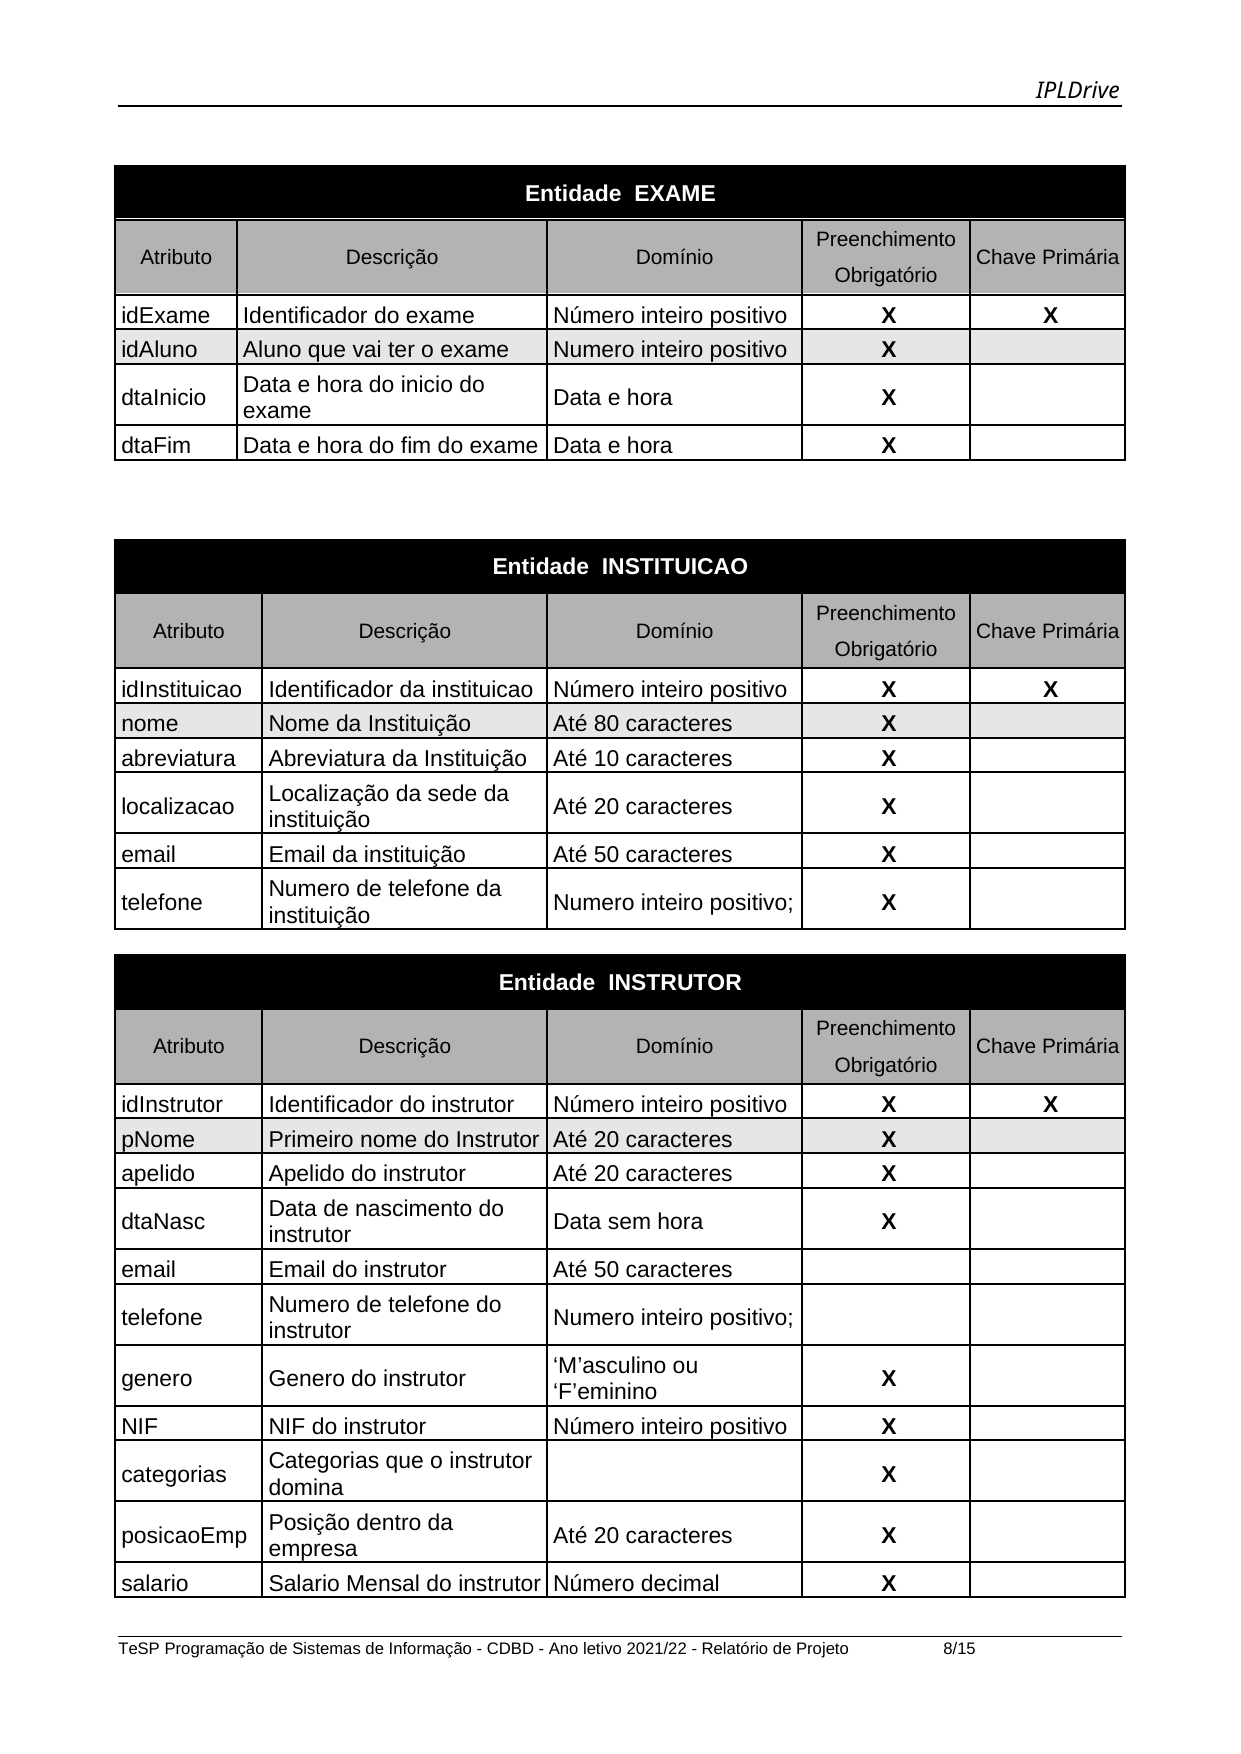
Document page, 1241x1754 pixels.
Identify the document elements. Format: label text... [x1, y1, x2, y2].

table_cell X [803, 834, 969, 867]
table_cell Identificador do instrutor [263, 1085, 546, 1117]
table_cell idExame [116, 296, 236, 328]
table_cell Numero de telefone da instituição [263, 869, 546, 928]
table_cell abreviatura [116, 739, 261, 771]
table_cell [971, 1119, 1124, 1152]
table_cell [971, 1441, 1124, 1500]
table_cell Preenchimento Obrigatório [803, 221, 969, 293]
table_cell Até 50 caracteres [548, 834, 801, 867]
table_cell Abreviatura da Instituição [263, 739, 546, 771]
table_cell [971, 773, 1124, 832]
table_cell X [803, 426, 969, 458]
table_cell dtaNasc [116, 1189, 261, 1248]
table_cell Número inteiro positivo [548, 1085, 801, 1117]
table_cell Até 50 caracteres [548, 1250, 801, 1282]
table_cell Email da instituição [263, 834, 546, 867]
table_cell Email do instrutor [263, 1250, 546, 1282]
table_cell Até 20 caracteres [548, 1502, 801, 1561]
table_cell Numero inteiro positivo; [548, 1285, 801, 1343]
table_cell dtaFim [116, 426, 236, 458]
table_cell Descrição [238, 221, 546, 293]
table_cell ‘M’asculino ou ‘F’eminino [548, 1346, 801, 1404]
table_cell Numero de telefone do instrutor [263, 1285, 546, 1343]
table_cell [971, 739, 1124, 771]
table_cell [971, 1407, 1124, 1439]
table_cell X [803, 296, 969, 328]
table_cell NIF [116, 1407, 261, 1439]
table_cell [803, 1250, 969, 1282]
table_cell Número inteiro positivo [548, 1407, 801, 1439]
table_cell [971, 1346, 1124, 1404]
table_cell idInstrutor [116, 1085, 261, 1117]
table_cell Numero inteiro positivo; [548, 869, 801, 928]
table_cell X [803, 669, 969, 702]
table_cell [548, 1441, 801, 1500]
table_cell X [803, 1563, 969, 1596]
table_cell Chave Primária [971, 594, 1124, 667]
table_cell idAluno [116, 330, 236, 363]
table_cell Até 80 caracteres [548, 704, 801, 737]
table_header Entidade EXAME [116, 167, 1124, 218]
table_cell Nome da Instituição [263, 704, 546, 737]
table_cell X [803, 1346, 969, 1404]
table_cell Data de nascimento do instrutor [263, 1189, 546, 1248]
table_cell Aluno que vai ter o exame [238, 330, 546, 363]
table_cell [971, 869, 1124, 928]
table_cell Atributo [116, 1010, 261, 1083]
table_cell Posição dentro da empresa [263, 1502, 546, 1561]
table_cell X [971, 296, 1124, 328]
table_cell Até 20 caracteres [548, 1154, 801, 1187]
table_cell salario [116, 1563, 261, 1596]
table_cell X [803, 1407, 969, 1439]
table_cell Categorias que o instrutor domina [263, 1441, 546, 1500]
table_cell Localização da sede da instituição [263, 773, 546, 832]
table_cell Chave Primária [971, 1010, 1124, 1083]
table_cell NIF do instrutor [263, 1407, 546, 1439]
table_cell [971, 1250, 1124, 1282]
table_cell X [971, 1085, 1124, 1117]
table_cell Preenchimento Obrigatório [803, 594, 969, 667]
table_cell Identificador do exame [238, 296, 546, 328]
table_cell Data e hora do fim do exame [238, 426, 546, 458]
table_cell Identificador da instituicao [263, 669, 546, 702]
table_cell Apelido do instrutor [263, 1154, 546, 1187]
table_cell [971, 1563, 1124, 1596]
table_cell email [116, 834, 261, 867]
table_cell [803, 1285, 969, 1343]
table_cell Domínio [548, 1010, 801, 1083]
table_cell Número inteiro positivo [548, 296, 801, 328]
table_cell categorias [116, 1441, 261, 1500]
table_cell X [803, 365, 969, 424]
table_cell Descrição [263, 594, 546, 667]
table_cell idInstituicao [116, 669, 261, 702]
table_cell Data e hora [548, 426, 801, 458]
table_cell genero [116, 1346, 261, 1404]
table_cell email [116, 1250, 261, 1282]
table_cell pNome [116, 1119, 261, 1152]
table_cell X [803, 1154, 969, 1187]
table_cell Data sem hora [548, 1189, 801, 1248]
table_cell X [803, 704, 969, 737]
table_cell Número inteiro positivo [548, 669, 801, 702]
table_cell Preenchimento Obrigatório [803, 1010, 969, 1083]
table_cell X [971, 669, 1124, 702]
table_cell [971, 1285, 1124, 1343]
table_cell Domínio [548, 594, 801, 667]
table_cell X [803, 1502, 969, 1561]
table_cell [971, 330, 1124, 363]
table_cell Data e hora do inicio do exame [238, 365, 546, 424]
table_cell Chave Primária [971, 221, 1124, 293]
table_cell X [803, 1189, 969, 1248]
table_cell Domínio [548, 221, 801, 293]
table_cell localizacao [116, 773, 261, 832]
table_cell [971, 365, 1124, 424]
table_cell [971, 1189, 1124, 1248]
table_cell X [803, 739, 969, 771]
table_cell [971, 1154, 1124, 1187]
table_cell X [803, 1441, 969, 1500]
table_cell Salario Mensal do instrutor [263, 1563, 546, 1596]
table_cell X [803, 773, 969, 832]
table_cell Genero do instrutor [263, 1346, 546, 1404]
table_cell X [803, 869, 969, 928]
table_cell [971, 1502, 1124, 1561]
table_cell X [803, 330, 969, 363]
table_header Entidade INSTRUTOR [116, 956, 1124, 1008]
table_cell dtaInicio [116, 365, 236, 424]
table_cell X [803, 1119, 969, 1152]
table_cell Até 10 caracteres [548, 739, 801, 771]
table_cell Atributo [116, 221, 236, 293]
table_cell telefone [116, 1285, 261, 1343]
table_cell Número decimal [548, 1563, 801, 1596]
table_cell nome [116, 704, 261, 737]
table_cell Descrição [263, 1010, 546, 1083]
table_cell apelido [116, 1154, 261, 1187]
table_cell Primeiro nome do Instrutor [263, 1119, 546, 1152]
table_header Entidade INSTITUICAO [116, 541, 1124, 592]
table_cell X [803, 1085, 969, 1117]
table_cell Atributo [116, 594, 261, 667]
table_cell posicaoEmp [116, 1502, 261, 1561]
table_cell Data e hora [548, 365, 801, 424]
table_cell Numero inteiro positivo [548, 330, 801, 363]
table_cell Até 20 caracteres [548, 773, 801, 832]
table_cell [971, 834, 1124, 867]
table_cell telefone [116, 869, 261, 928]
table_cell [971, 426, 1124, 458]
table_cell [971, 704, 1124, 737]
table_cell Até 20 caracteres [548, 1119, 801, 1152]
